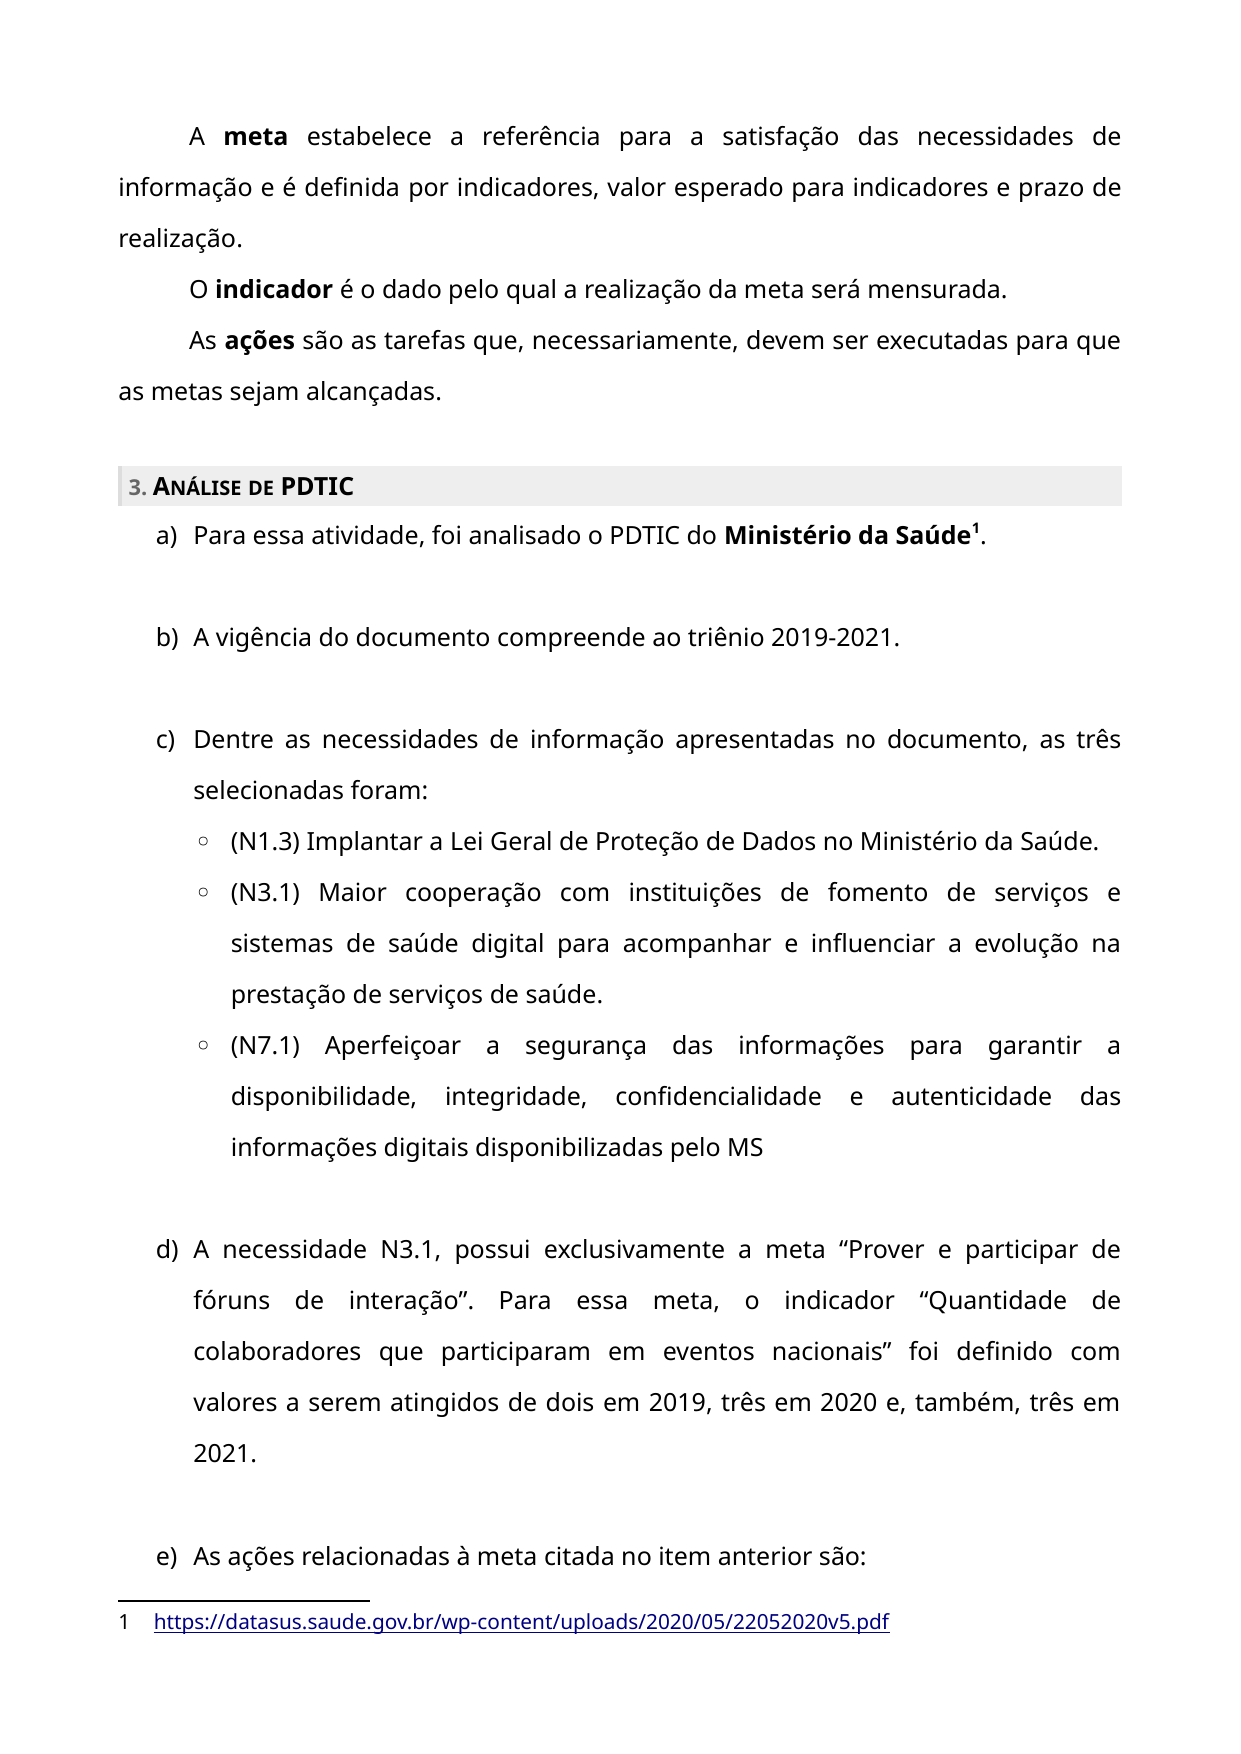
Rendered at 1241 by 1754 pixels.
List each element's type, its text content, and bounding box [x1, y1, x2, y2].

list (N1.3) Implantar a Lei Geral de Proteção de Dados no Ministério da Saúde. [193, 824, 1122, 858]
text O indicador é o dado pelo qual a realização da meta será mensurada. [118, 271, 1122, 305]
list Para essa atividade, foi analisado o PDTIC do Ministério da Saúde. [156, 517, 1122, 551]
text As ações são as tarefas que, necessariamente, devem ser executadas para que as metas sejam alcançadas. [118, 322, 1122, 407]
list (N7.1) Aperfeiçoar a segurança das informações para garantir a disponibilidade, integridade, confidencialidade e autenticidade das informações digitais disponibilizadas pelo MS [193, 1028, 1122, 1164]
list https://datasus.saude.gov.br/wp-content/uploads/2020/05/22052020v5.pdf [118, 1607, 1122, 1636]
list Dentre as necessidades de informação apresentadas no documento, as três selecionadas foram: [156, 722, 1122, 807]
text 3. Análise de PDTIC [122, 466, 1122, 506]
list A vigência do documento compreende ao triênio 2019-2021. [156, 619, 1122, 653]
list As ações relacionadas à meta citada no item anterior são: [156, 1538, 1122, 1572]
list A necessidade N3.1, possui exclusivamente a meta “Prover e participar de fóruns de interação”. Para essa meta, o indicador “Quantidade de colaboradores que participaram em eventos nacionais” foi definido com valores a serem atingidos de dois em 2019, três em 2020 e, também, três em 2021. [156, 1232, 1122, 1470]
text A meta estabelece a referência para a satisfação das necessidades de informação e é definida por indicadores, valor esperado para indicadores e prazo de realização. [118, 118, 1122, 254]
list (N3.1) Maior cooperação com instituições de fomento de serviços e sistemas de saúde digital para acompanhar e influenciar a evolução na prestação de serviços de saúde. [193, 875, 1122, 1011]
